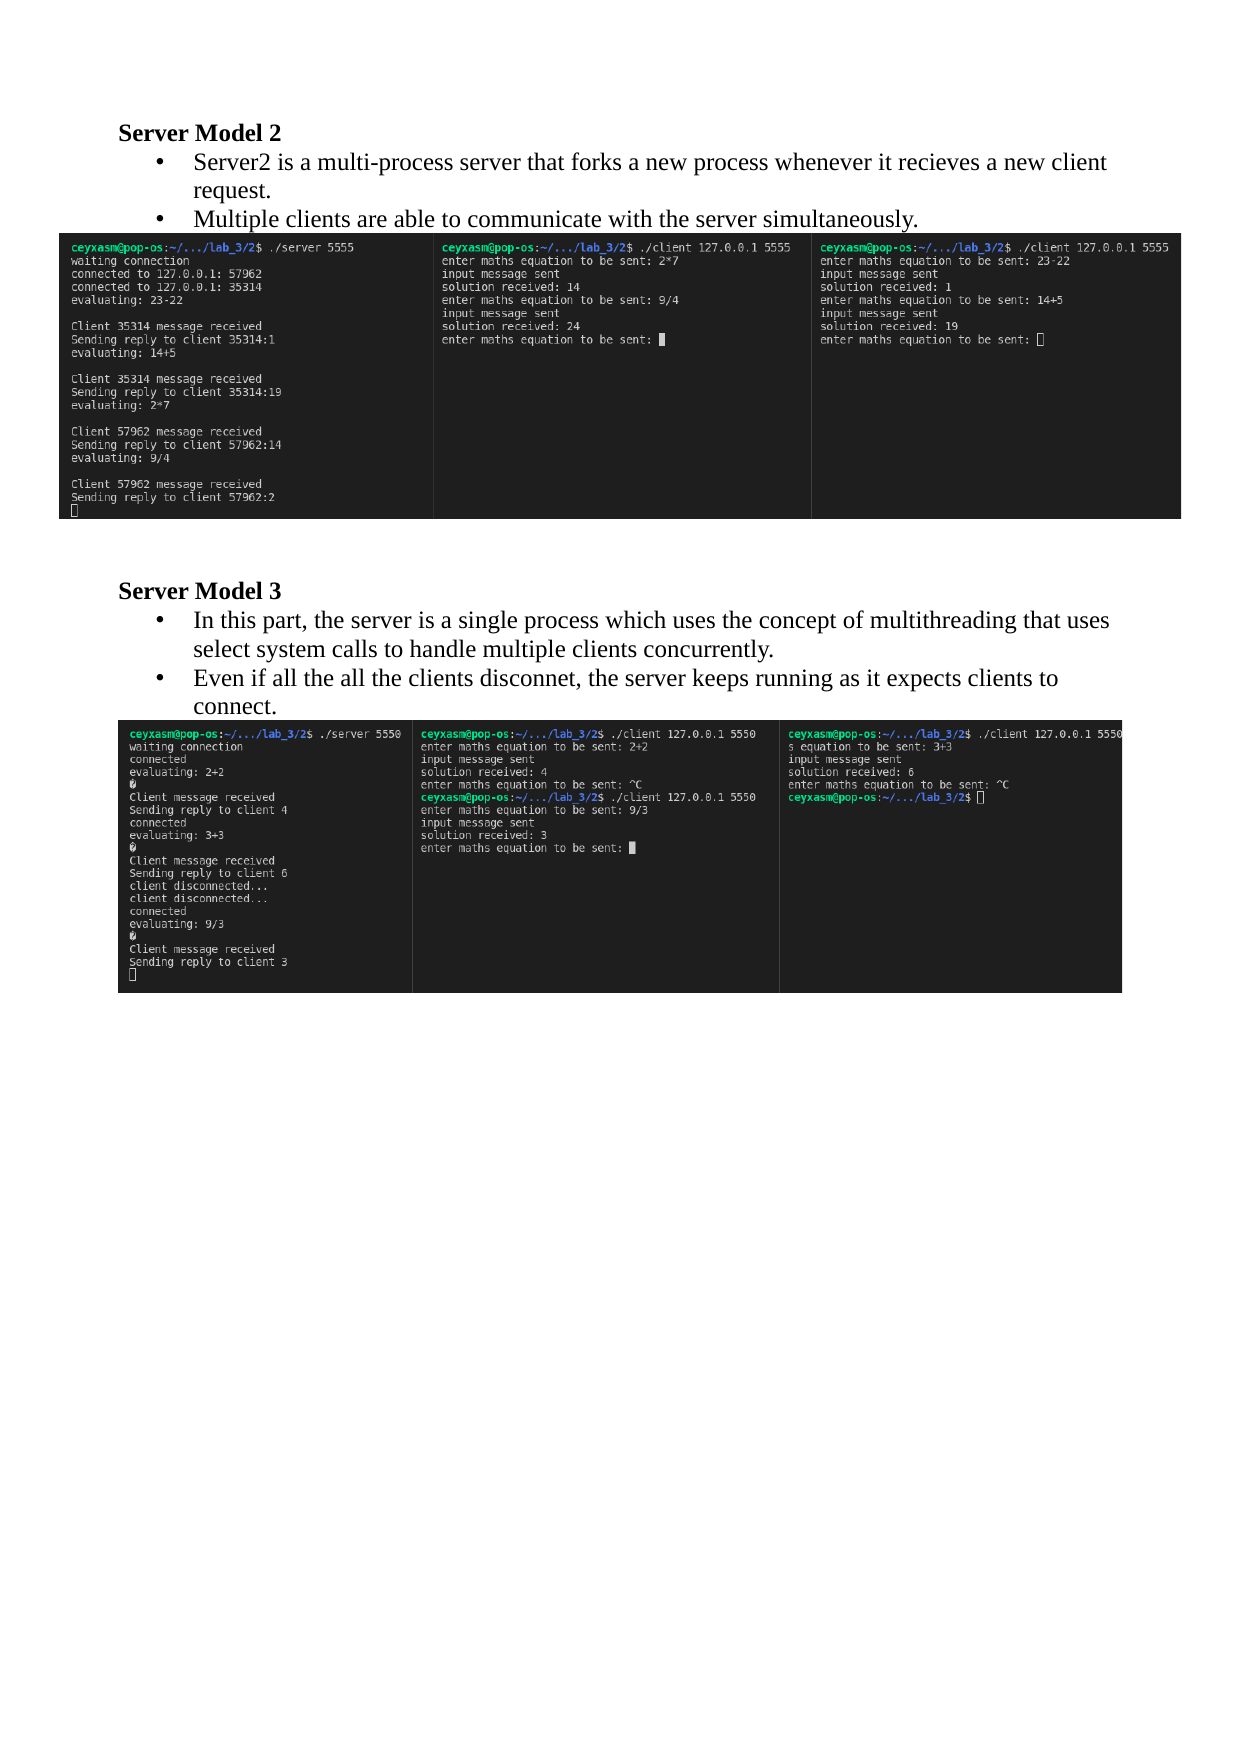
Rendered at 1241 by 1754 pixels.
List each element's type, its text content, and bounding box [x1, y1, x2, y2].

text Server Model 2 [118, 118, 1122, 147]
picture [118, 720, 1123, 993]
text Server Model 3 [118, 576, 1122, 605]
list Multiple clients are able to communicate with the server simultaneously. [156, 204, 1122, 233]
list In this part, the server is a single process which uses the concept of multithreading that uses select system calls to handle multiple clients concurrently. [156, 605, 1122, 663]
list Server2 is a multi-process server that forks a new process whenever it recieves a new client request. [156, 147, 1122, 204]
list Even if all the all the clients disconnet, the server keeps running as it expects clients to connect. [156, 663, 1122, 720]
picture [59, 233, 1182, 519]
